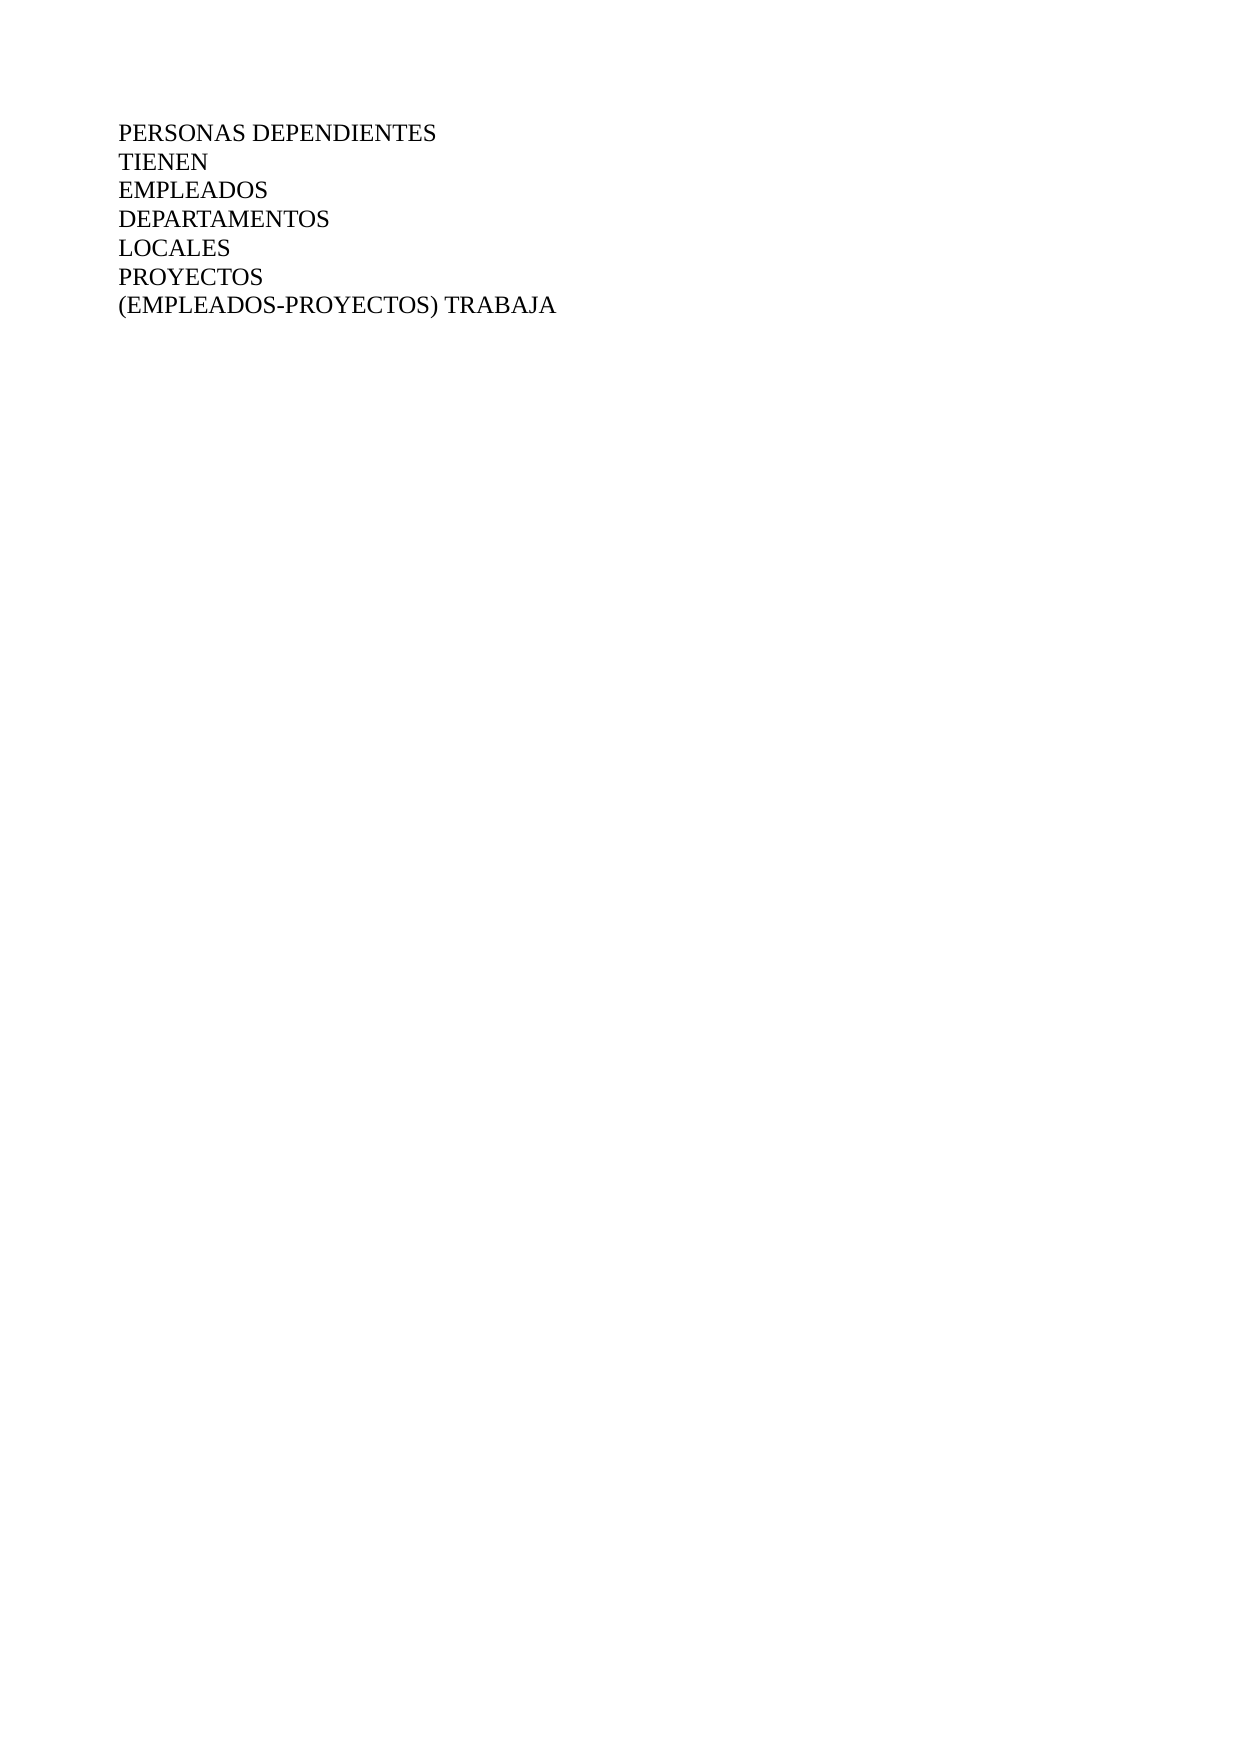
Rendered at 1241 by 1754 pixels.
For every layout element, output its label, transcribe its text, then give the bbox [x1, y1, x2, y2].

text LOCALES [118, 233, 1122, 262]
text TIENEN [118, 147, 1122, 176]
text DEPARTAMENTOS [118, 204, 1122, 233]
text PROYECTOS [118, 262, 1122, 291]
text EMPLEADOS [118, 176, 1122, 204]
text PERSONAS DEPENDIENTES [118, 118, 1122, 147]
text (EMPLEADOS-PROYECTOS) TRABAJA [118, 291, 1122, 319]
